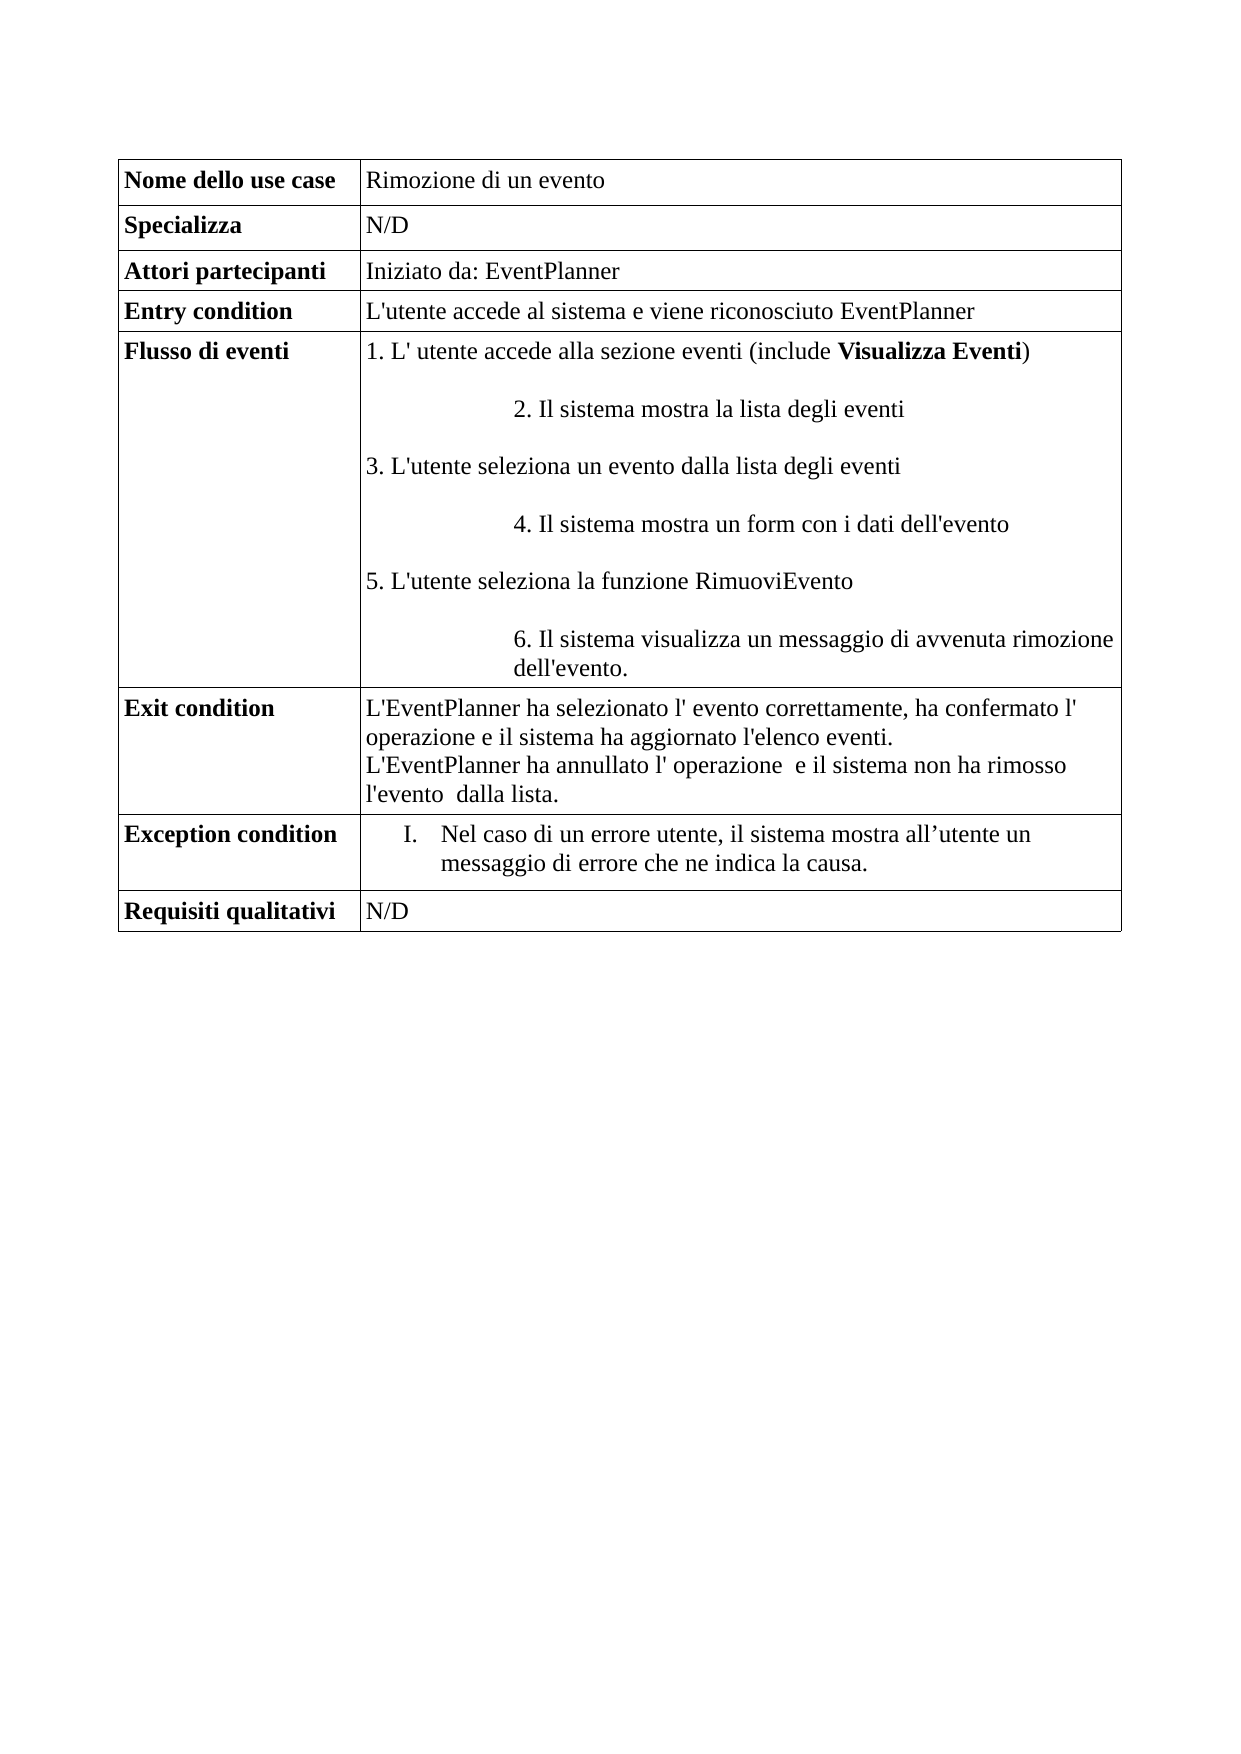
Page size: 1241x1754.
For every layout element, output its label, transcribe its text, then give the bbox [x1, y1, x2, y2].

table_cell Requisiti qualitativi [119, 891, 360, 931]
table_cell N/D [361, 206, 1121, 250]
table_cell Nel caso di un errore utente, il sistema mostra all’utente un messaggio di errore che ne indica la causa. [361, 815, 1121, 890]
table_cell L'utente accede al sistema e viene riconosciuto EventPlanner [361, 291, 1121, 331]
table_cell Exception condition [119, 815, 360, 890]
table_cell Exit condition [119, 688, 360, 814]
table_cell Iniziato da: EventPlanner [361, 251, 1121, 290]
table_cell L'EventPlanner ha selezionato l' evento correttamente, ha confermato l' operazione e il sistema ha aggiornato l'elenco eventi. L'EventPlanner ha annullato l' operazione e il sistema non ha rimosso l'evento dalla lista. [361, 688, 1121, 814]
table_cell Specializza [119, 206, 360, 250]
table_header Nome dello use case [119, 160, 360, 205]
table_cell Entry condition [119, 291, 360, 331]
table_cell L' utente accede alla sezione eventi (include Visualizza Eventi) Il sistema mostra la lista degli eventi L'utente seleziona un evento dalla lista degli eventi Il sistema mostra un form con i dati dell'evento L'utente seleziona la funzione RimuoviEvento Il sistema visualizza un messaggio di avvenuta rimozione dell'evento. [361, 332, 1121, 687]
table_cell N/D [361, 891, 1121, 931]
table_cell Flusso di eventi [119, 332, 360, 687]
table_header Rimozione di un evento [361, 160, 1121, 205]
table_cell Attori partecipanti [119, 251, 360, 290]
